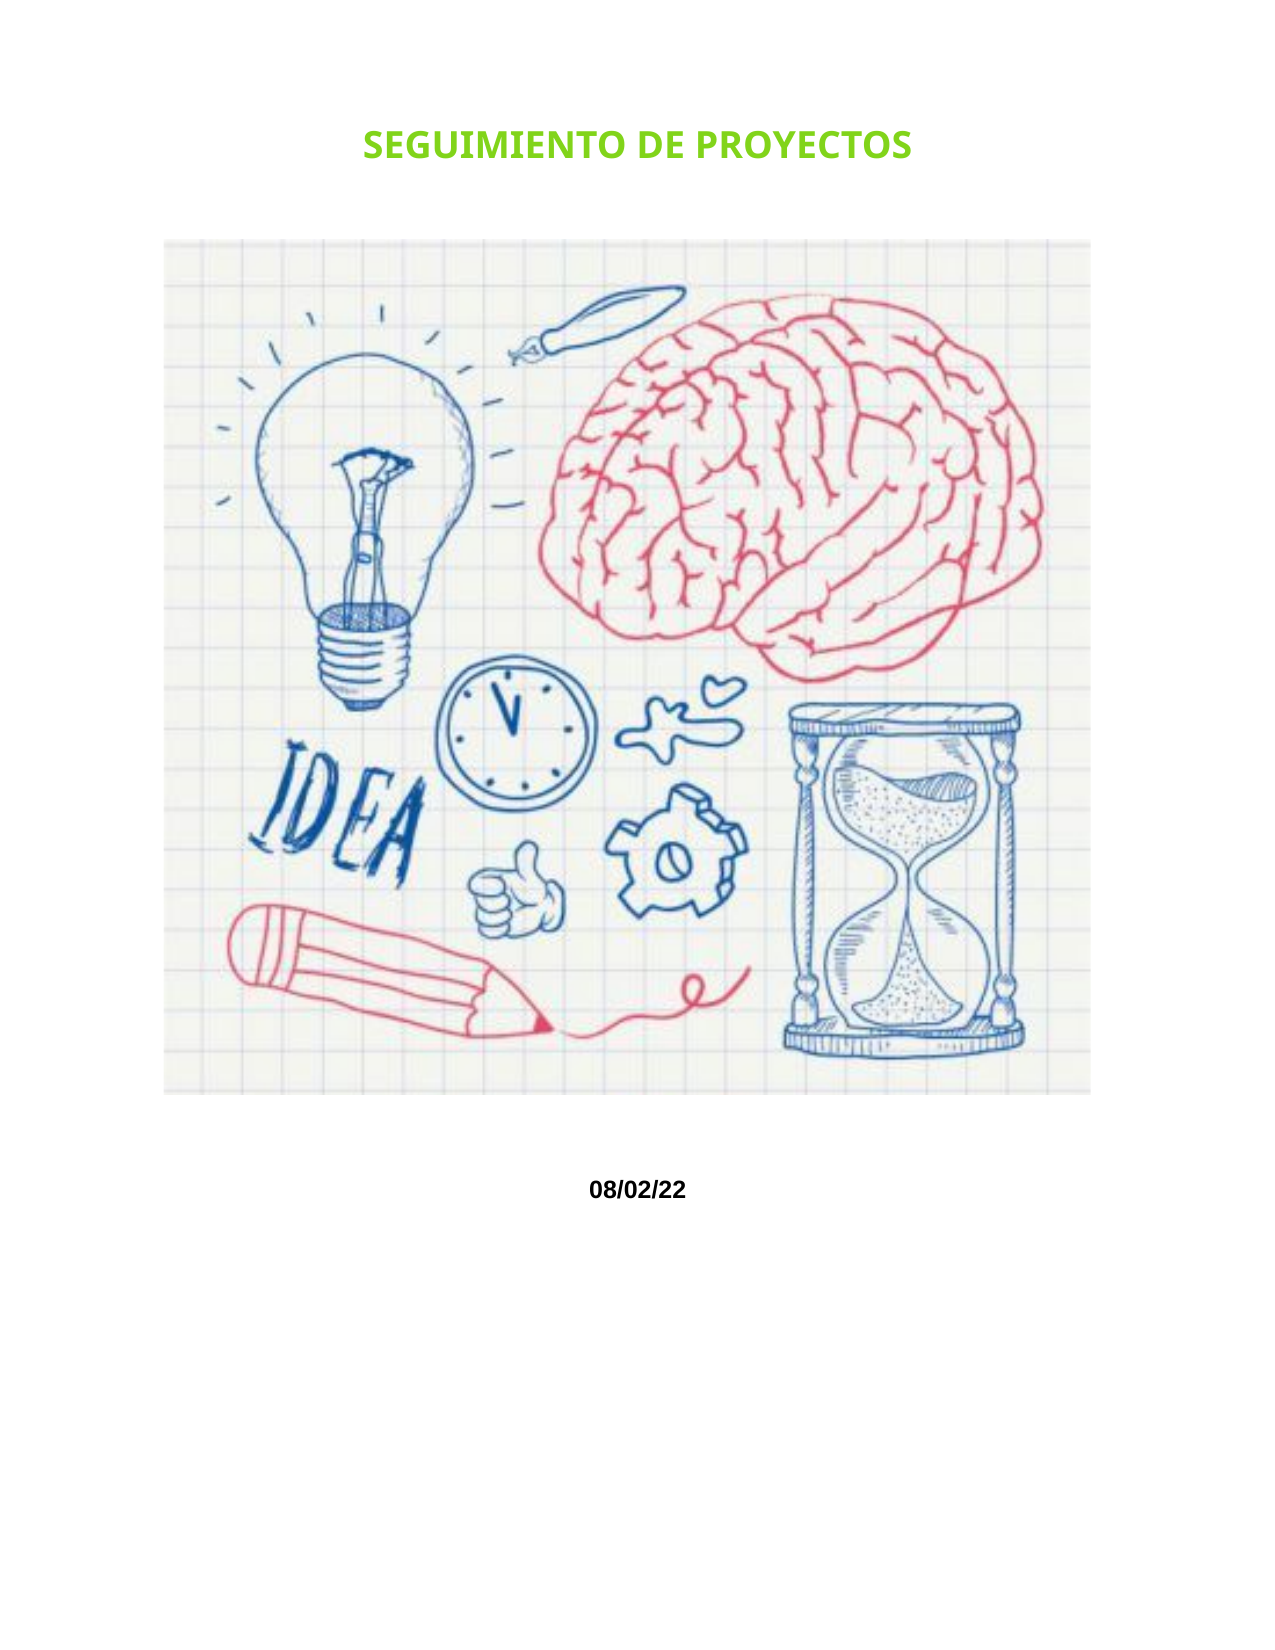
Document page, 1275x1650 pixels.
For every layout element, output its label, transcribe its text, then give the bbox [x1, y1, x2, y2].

text 08/02/22 [118, 1175, 1157, 1204]
text SEGUIMIENTO DE PROYECTOS [118, 118, 1157, 169]
picture [163, 239, 1091, 1095]
